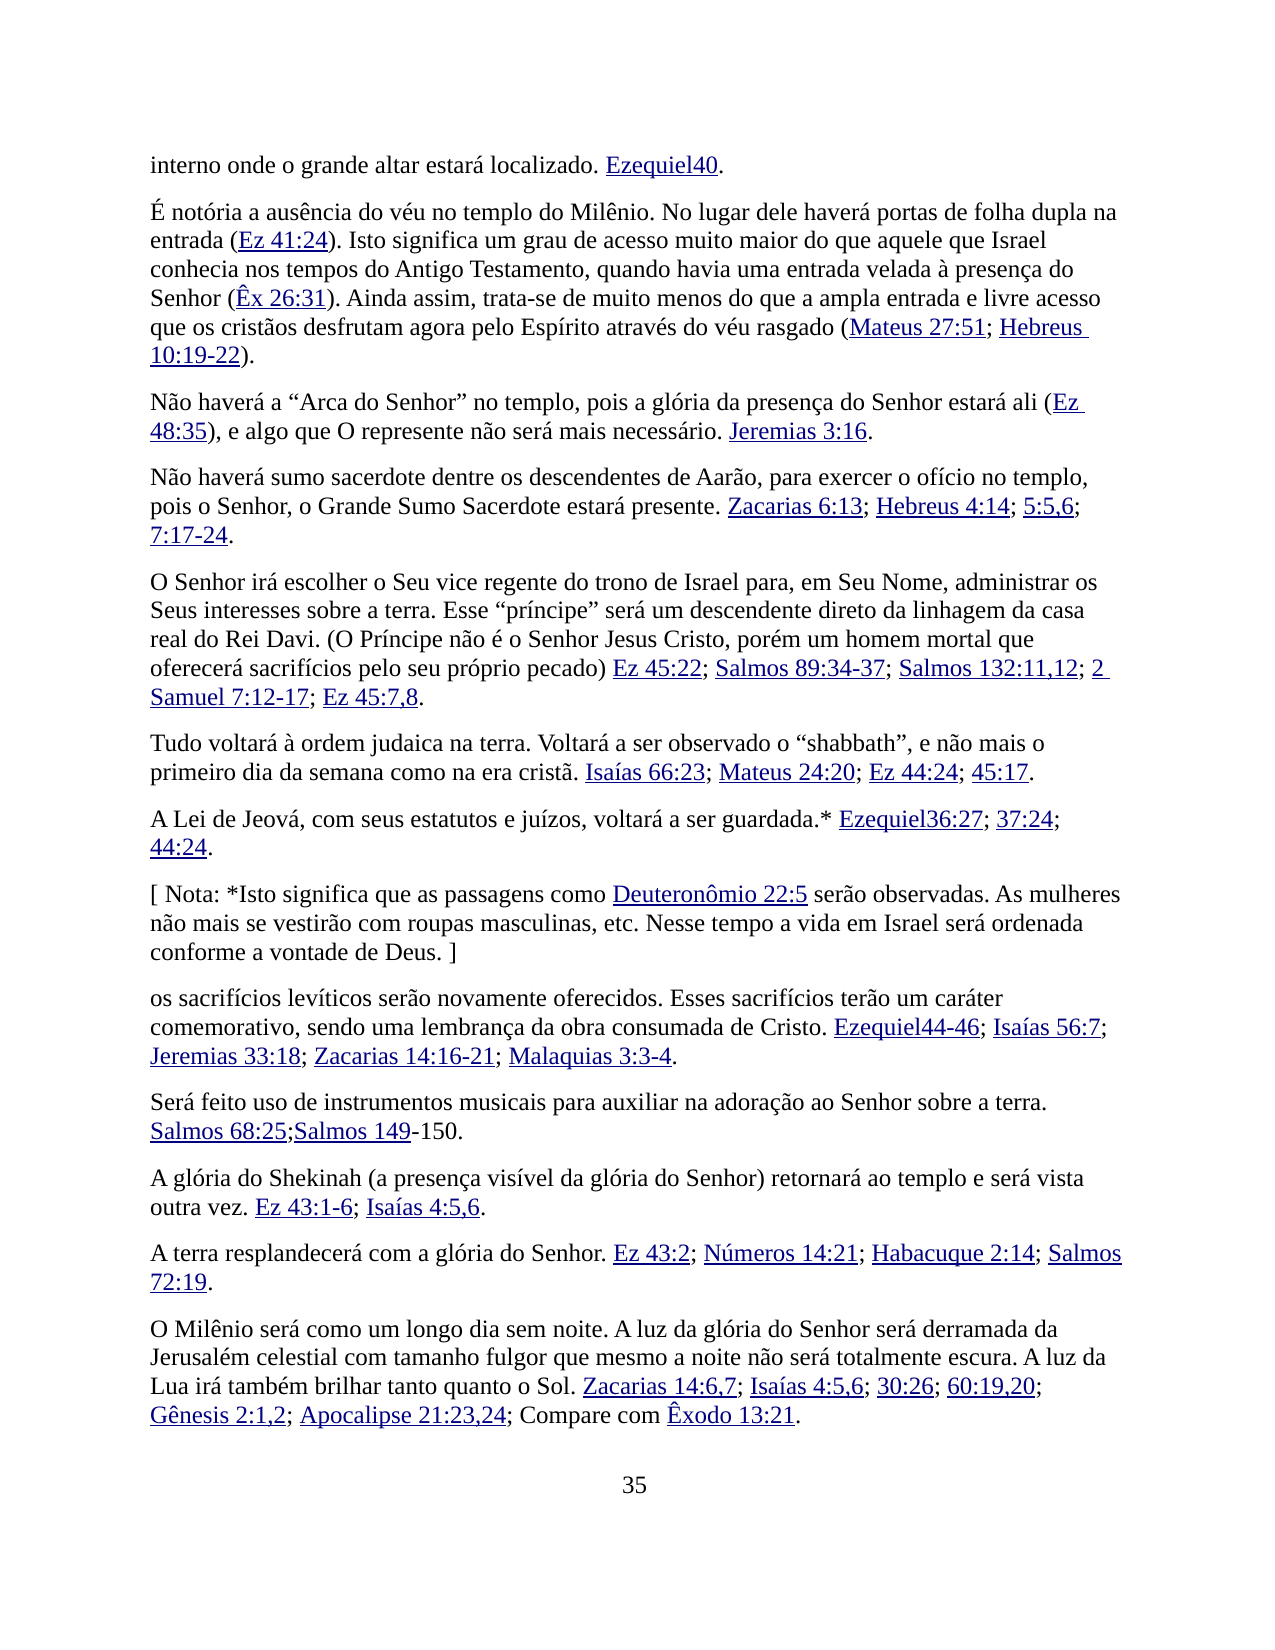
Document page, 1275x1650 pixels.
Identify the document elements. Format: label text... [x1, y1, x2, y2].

text É notória a ausência do véu no templo do Milênio. No lugar dele haverá portas de folha dupla na entrada (Ez 41:24). Isto significa um grau de acesso muito maior do que aquele que Israel conhecia nos tempos do Antigo Testamento, quando havia uma entrada velada à presença do Senhor (Êx 26:31). Ainda assim, trata-se de muito menos do que a ampla entrada e livre acesso que os cristãos desfrutam agora pelo Espírito através do véu rasgado (Mateus 27:51; Hebreus 10:19-22). [150, 197, 1125, 369]
text Tudo voltará à ordem judaica na terra. Voltará a ser observado o “shabbath”, e não mais o primeiro dia da semana como na era cristã. Isaías 66:23; Mateus 24:20; Ez 44:24; 45:17. [150, 728, 1125, 786]
text O Milênio será como um longo dia sem noite. A luz da glória do Senhor será derramada da Jerusalém celestial com tamanho fulgor que mesmo a noite não será totalmente escura. A luz da Lua irá também brilhar tanto quanto o Sol. Zacarias 14:6,7; Isaías 4:5,6; 30:26; 60:19,20; Gênesis 2:1,2; Apocalipse 21:23,24; Compare com Êxodo 13:21. [150, 1314, 1125, 1429]
text O Senhor irá escolher o Seu vice regente do trono de Israel para, em Seu Nome, administrar os Seus interesses sobre a terra. Esse “príncipe” será um descendente direto da linhagem da casa real do Rei Davi. (O Príncipe não é o Senhor Jesus Cristo, porém um homem mortal que oferecerá sacrifícios pelo seu próprio pecado) Ez 45:22; Salmos 89:34-37; Salmos 132:11,12; 2 Samuel 7:12-17; Ez 45:7,8. [150, 567, 1125, 710]
text os sacrifícios levíticos serão novamente oferecidos. Esses sacrifícios terão um caráter comemorativo, sendo uma lembrança da obra consumada de Cristo. Ezequiel44-46; Isaías 56:7; Jeremias 33:18; Zacarias 14:16-21; Malaquias 3:3-4. [150, 983, 1125, 1069]
text Será feito uso de instrumentos musicais para auxiliar na adoração ao Senhor sobre a terra. Salmos 68:25;Salmos 149-150. [150, 1087, 1125, 1145]
text Não haverá a “Arca do Senhor” no templo, pois a glória da presença do Senhor estará ali (Ez 48:35), e algo que O represente não será mais necessário. Jeremias 3:16. [150, 387, 1125, 444]
text A terra resplandecerá com a glória do Senhor. Ez 43:2; Números 14:21; Habacuque 2:14; Salmos 72:19. [150, 1238, 1125, 1296]
text [ Nota: *Isto significa que as passagens como Deuteronômio 22:5 serão observadas. As mulheres não mais se vestirão com roupas masculinas, etc. Nesse tempo a vida em Israel será ordenada conforme a vontade de Deus. ] [150, 879, 1125, 965]
text A glória do Shekinah (a presença visível da glória do Senhor) retornará ao templo e será vista outra vez. Ez 43:1-6; Isaías 4:5,6. [150, 1163, 1125, 1220]
text Não haverá sumo sacerdote dentre os descendentes de Aarão, para exercer o ofício no templo, pois o Senhor, o Grande Sumo Sacerdote estará presente. Zacarias 6:13; Hebreus 4:14; 5:5,6; 7:17-24. [150, 462, 1125, 549]
text interno onde o grande altar estará localizado. Ezequiel40. [150, 150, 1125, 179]
text A Lei de Jeová, com seus estatutos e juízos, voltará a ser guardada.* Ezequiel36:27; 37:24; 44:24. [150, 804, 1125, 861]
